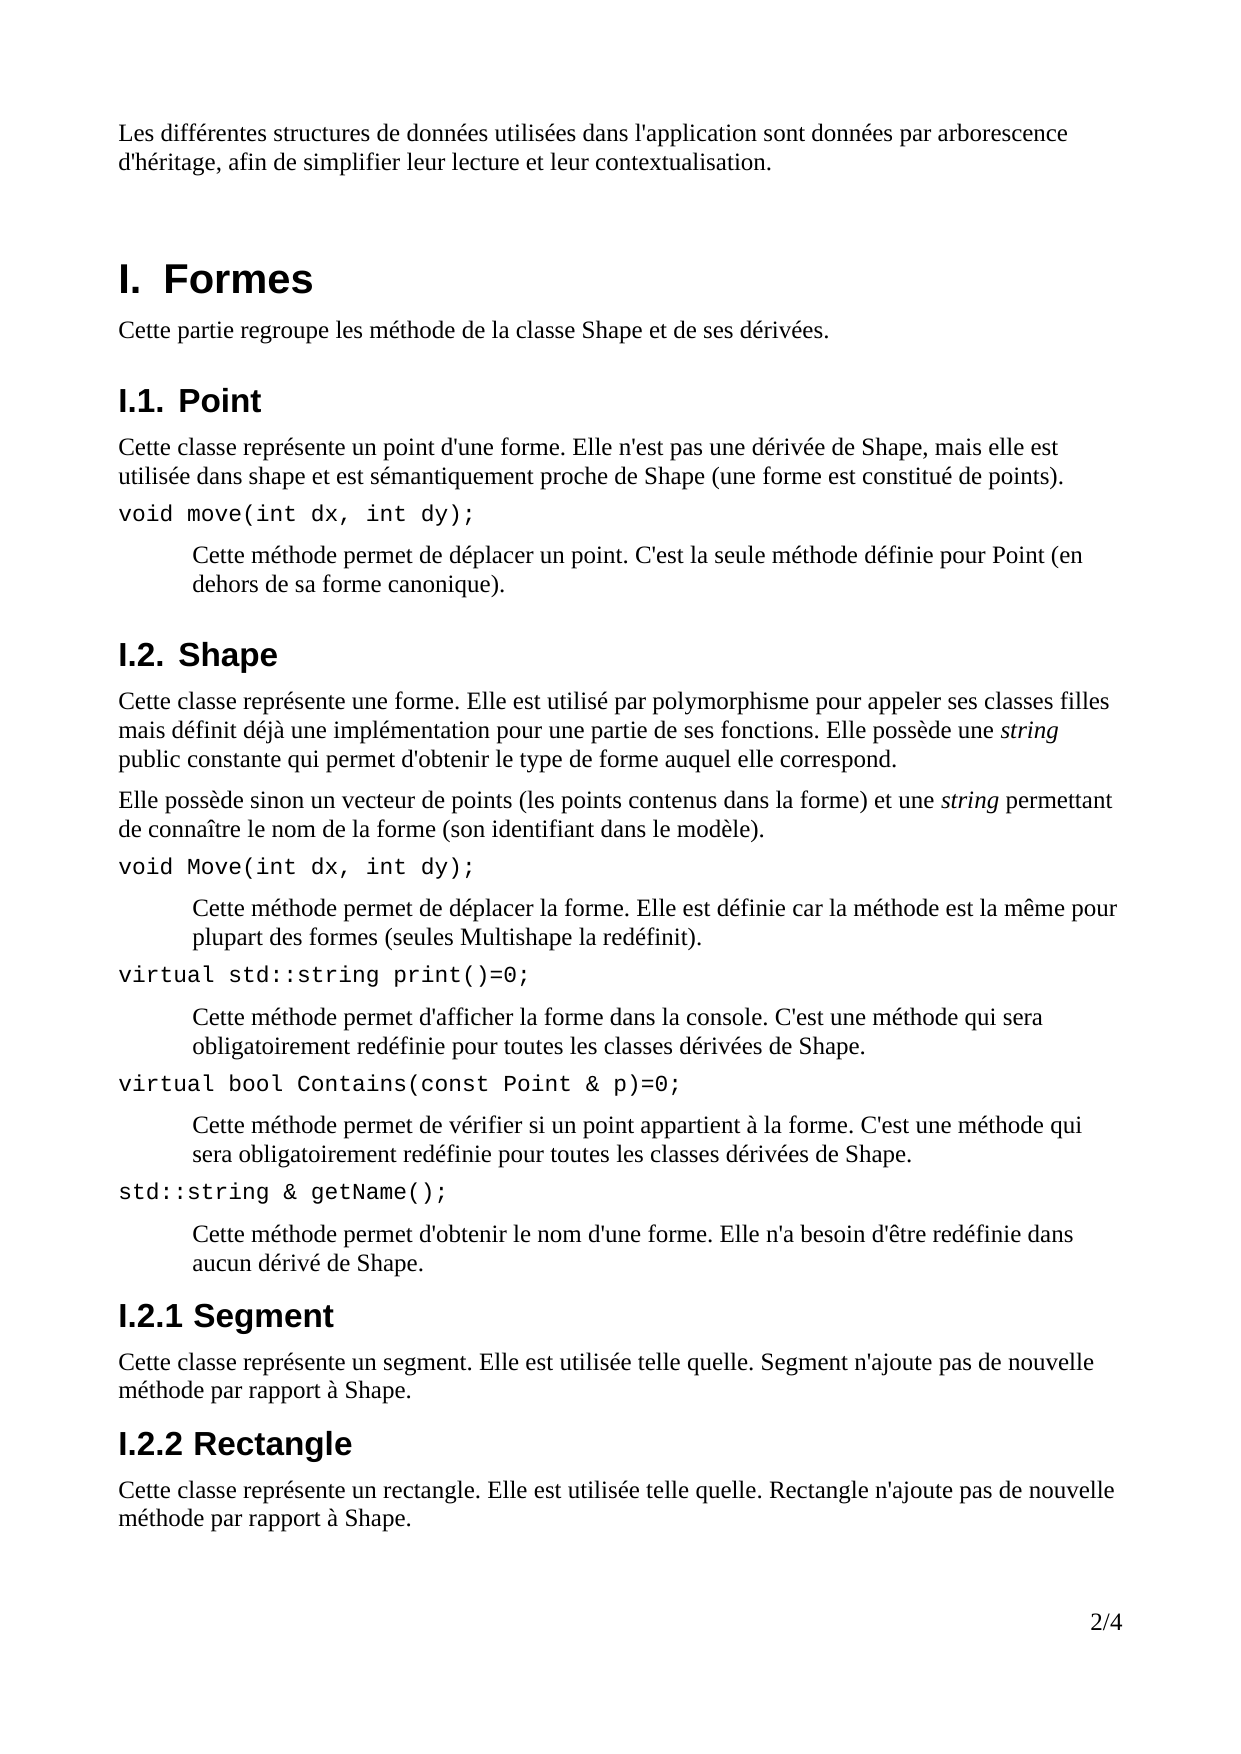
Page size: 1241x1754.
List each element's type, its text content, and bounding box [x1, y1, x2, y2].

text Elle possède sinon un vecteur de points (les points contenus dans la forme) et une string permettant de connaître le nom de la forme (son identifiant dans le modèle). [118, 785, 1122, 843]
subtitle Shape [118, 635, 1122, 674]
text Cette partie regroupe les méthode de la classe Shape et de ses dérivées. [118, 315, 1122, 343]
text Cette méthode permet d'obtenir le nom d'une forme. Elle n'a besoin d'être redéfinie dans aucun dérivé de Shape. [118, 1219, 1122, 1276]
text virtual bool Contains(const Point & p)=0; [118, 1072, 1122, 1098]
text Les différentes structures de données utilisées dans l'application sont données par arborescence d'héritage, afin de simplifier leur lecture et leur contextualisation. [118, 118, 1122, 176]
text Cette méthode permet de vérifier si un point appartient à la forme. C'est une méthode qui sera obligatoirement redéfinie pour toutes les classes dérivées de Shape. [118, 1110, 1122, 1168]
subtitle Point [118, 381, 1122, 419]
text Cette méthode permet de déplacer la forme. Elle est définie car la méthode est la même pour plupart des formes (seules Multishape la redéfinit). [118, 893, 1122, 951]
text Cette classe représente un rectangle. Elle est utilisée telle quelle. Rectangle n'ajoute pas de nouvelle méthode par rapport à Shape. [118, 1475, 1122, 1532]
text Cette classe représente un segment. Elle est utilisée telle quelle. Segment n'ajoute pas de nouvelle méthode par rapport à Shape. [118, 1347, 1122, 1404]
subtitle Formes [118, 254, 1122, 302]
text virtual std::string print()=0; [118, 963, 1122, 989]
text Cette classe représente une forme. Elle est utilisé par polymorphisme pour appeler ses classes filles mais définit déjà une implémentation pour une partie de ses fonctions. Elle possède une string public constante qui permet d'obtenir le type de forme auquel elle correspond. [118, 686, 1122, 773]
text Cette méthode permet de déplacer un point. C'est la seule méthode définie pour Point (en dehors de sa forme canonique). [118, 540, 1122, 598]
text void move(int dx, int dy); [118, 502, 1122, 528]
subtitle Segment [118, 1296, 1122, 1334]
text std::string & getName(); [118, 1180, 1122, 1206]
text Cette méthode permet d'afficher la forme dans la console. C'est une méthode qui sera obligatoirement redéfinie pour toutes les classes dérivées de Shape. [118, 1002, 1122, 1059]
subtitle Rectangle [118, 1424, 1122, 1462]
text void Move(int dx, int dy); [118, 855, 1122, 881]
text Cette classe représente un point d'une forme. Elle n'est pas une dérivée de Shape, mais elle est utilisée dans shape et est sémantiquement proche de Shape (une forme est constitué de points). [118, 432, 1122, 489]
